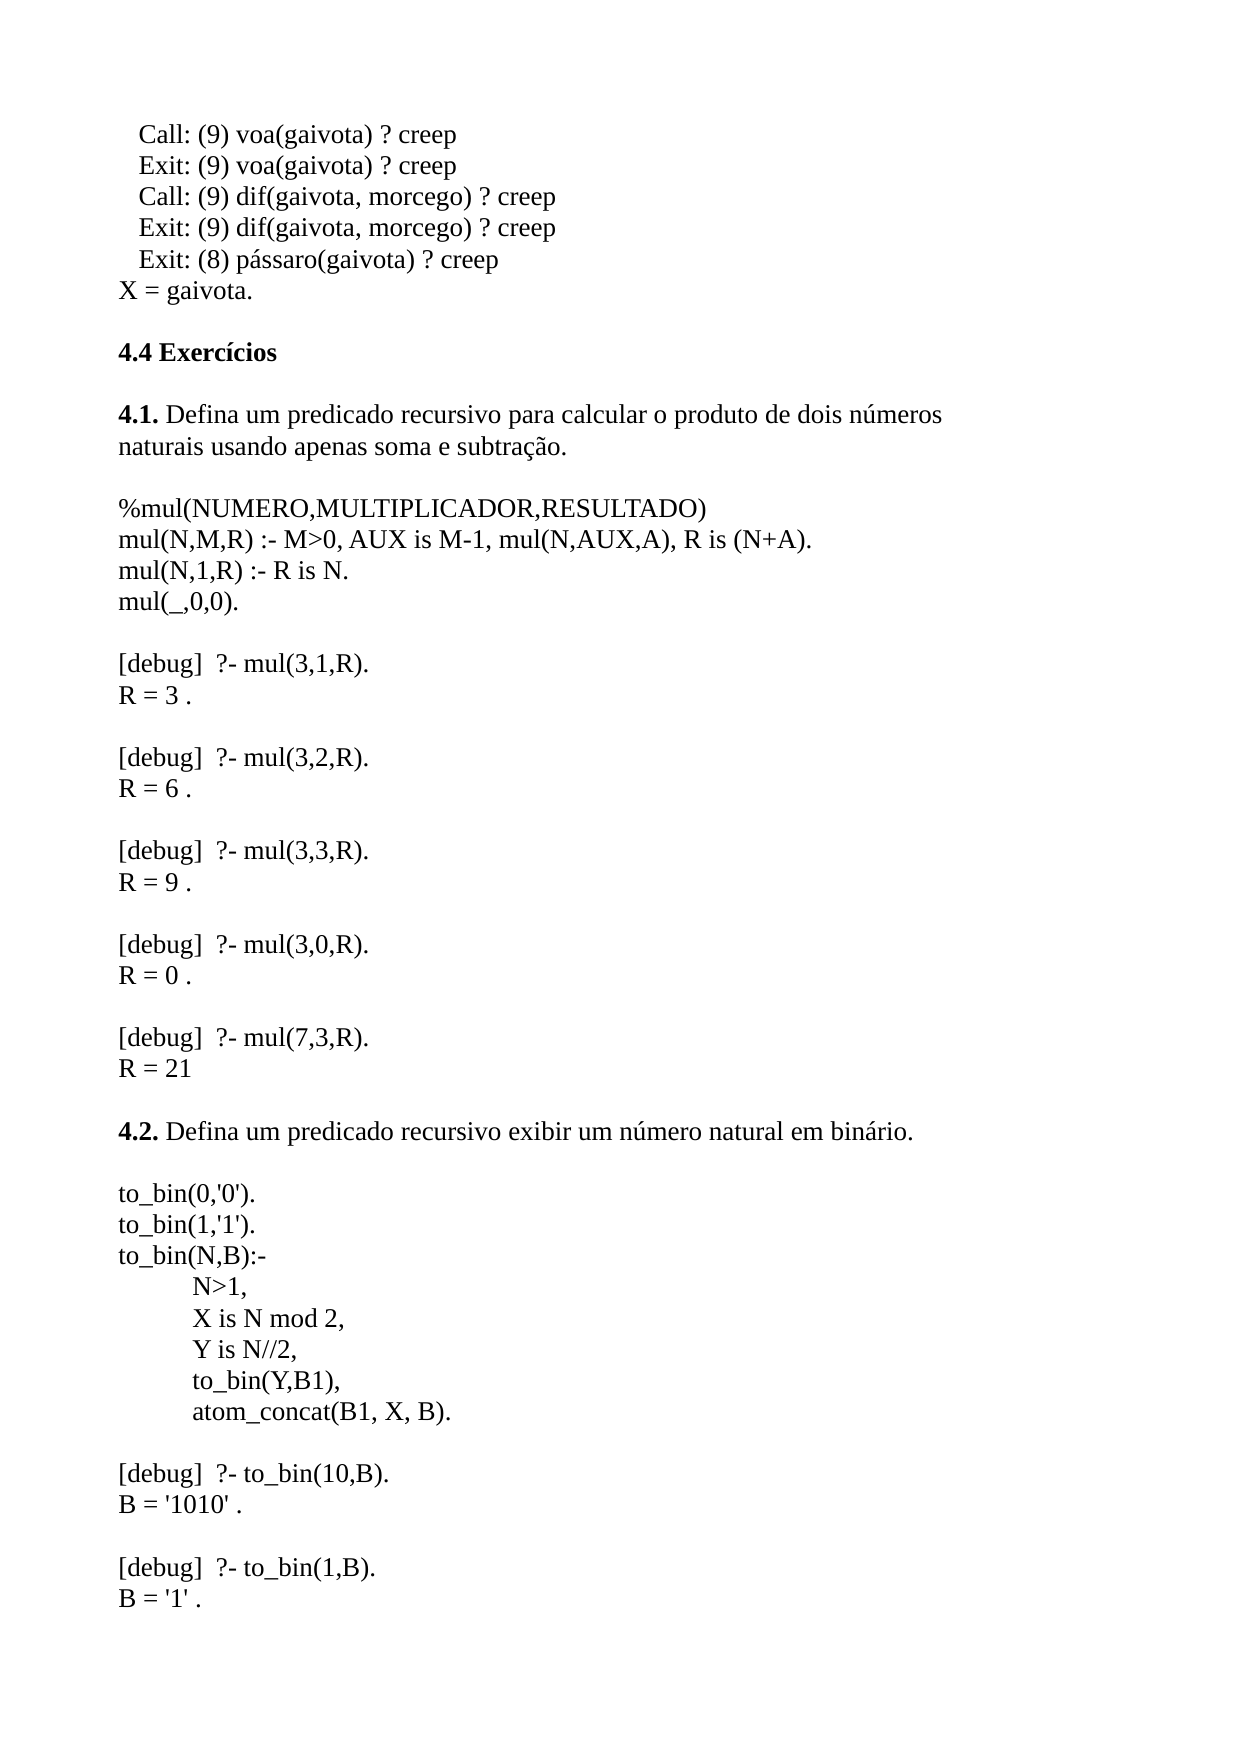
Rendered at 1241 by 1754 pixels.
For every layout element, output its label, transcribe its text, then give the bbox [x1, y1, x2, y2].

text [debug] ?- mul(3,0,R). [118, 928, 1122, 959]
text mul(_,0,0). [118, 585, 1122, 616]
text %mul(NUMERO,MULTIPLICADOR,RESULTADO) [118, 492, 1122, 523]
text mul(N,M,R) :- M>0, AUX is M-1, mul(N,AUX,A), R is (N+A). [118, 523, 1122, 554]
text R = 0 . [118, 959, 1122, 990]
text [debug] ?- mul(7,3,R). [118, 1021, 1122, 1052]
text mul(N,1,R) :- R is N. [118, 554, 1122, 585]
text Call: (9) dif(gaivota, morcego) ? creep [118, 180, 1122, 212]
text B = '1010' . [118, 1488, 1122, 1520]
text naturais usando apenas soma e subtração. [118, 429, 1122, 461]
text 4.1. Defina um predicado recursivo para calcular o produto de dois números [118, 398, 1122, 429]
text [debug] ?- mul(3,3,R). [118, 834, 1122, 866]
text atom_concat(B1, X, B). [118, 1395, 1122, 1426]
text R = 3 . [118, 679, 1122, 710]
text to_bin(0,'0'). [118, 1177, 1122, 1208]
text Exit: (9) voa(gaivota) ? creep [118, 149, 1122, 180]
text X = gaivota. [118, 274, 1122, 305]
text Exit: (9) dif(gaivota, morcego) ? creep [118, 212, 1122, 243]
text [debug] ?- mul(3,2,R). [118, 741, 1122, 772]
text Exit: (8) pássaro(gaivota) ? creep [118, 243, 1122, 274]
text [debug] ?- to_bin(1,B). [118, 1551, 1122, 1582]
text [debug] ?- mul(3,1,R). [118, 648, 1122, 679]
text to_bin(Y,B1), [118, 1364, 1122, 1395]
text X is N mod 2, [118, 1302, 1122, 1333]
text Call: (9) voa(gaivota) ? creep [118, 118, 1122, 149]
text N>1, [118, 1271, 1122, 1302]
text 4.2. Defina um predicado recursivo exibir um número natural em binário. [118, 1115, 1122, 1146]
text Y is N//2, [118, 1333, 1122, 1364]
text to_bin(N,B):- [118, 1239, 1122, 1271]
text R = 21 [118, 1052, 1122, 1084]
text [debug] ?- to_bin(10,B). [118, 1457, 1122, 1488]
text to_bin(1,'1'). [118, 1208, 1122, 1239]
text R = 6 . [118, 772, 1122, 803]
text R = 9 . [118, 866, 1122, 897]
text B = '1' . [118, 1582, 1122, 1613]
text 4.4 Exercícios [118, 336, 1122, 367]
